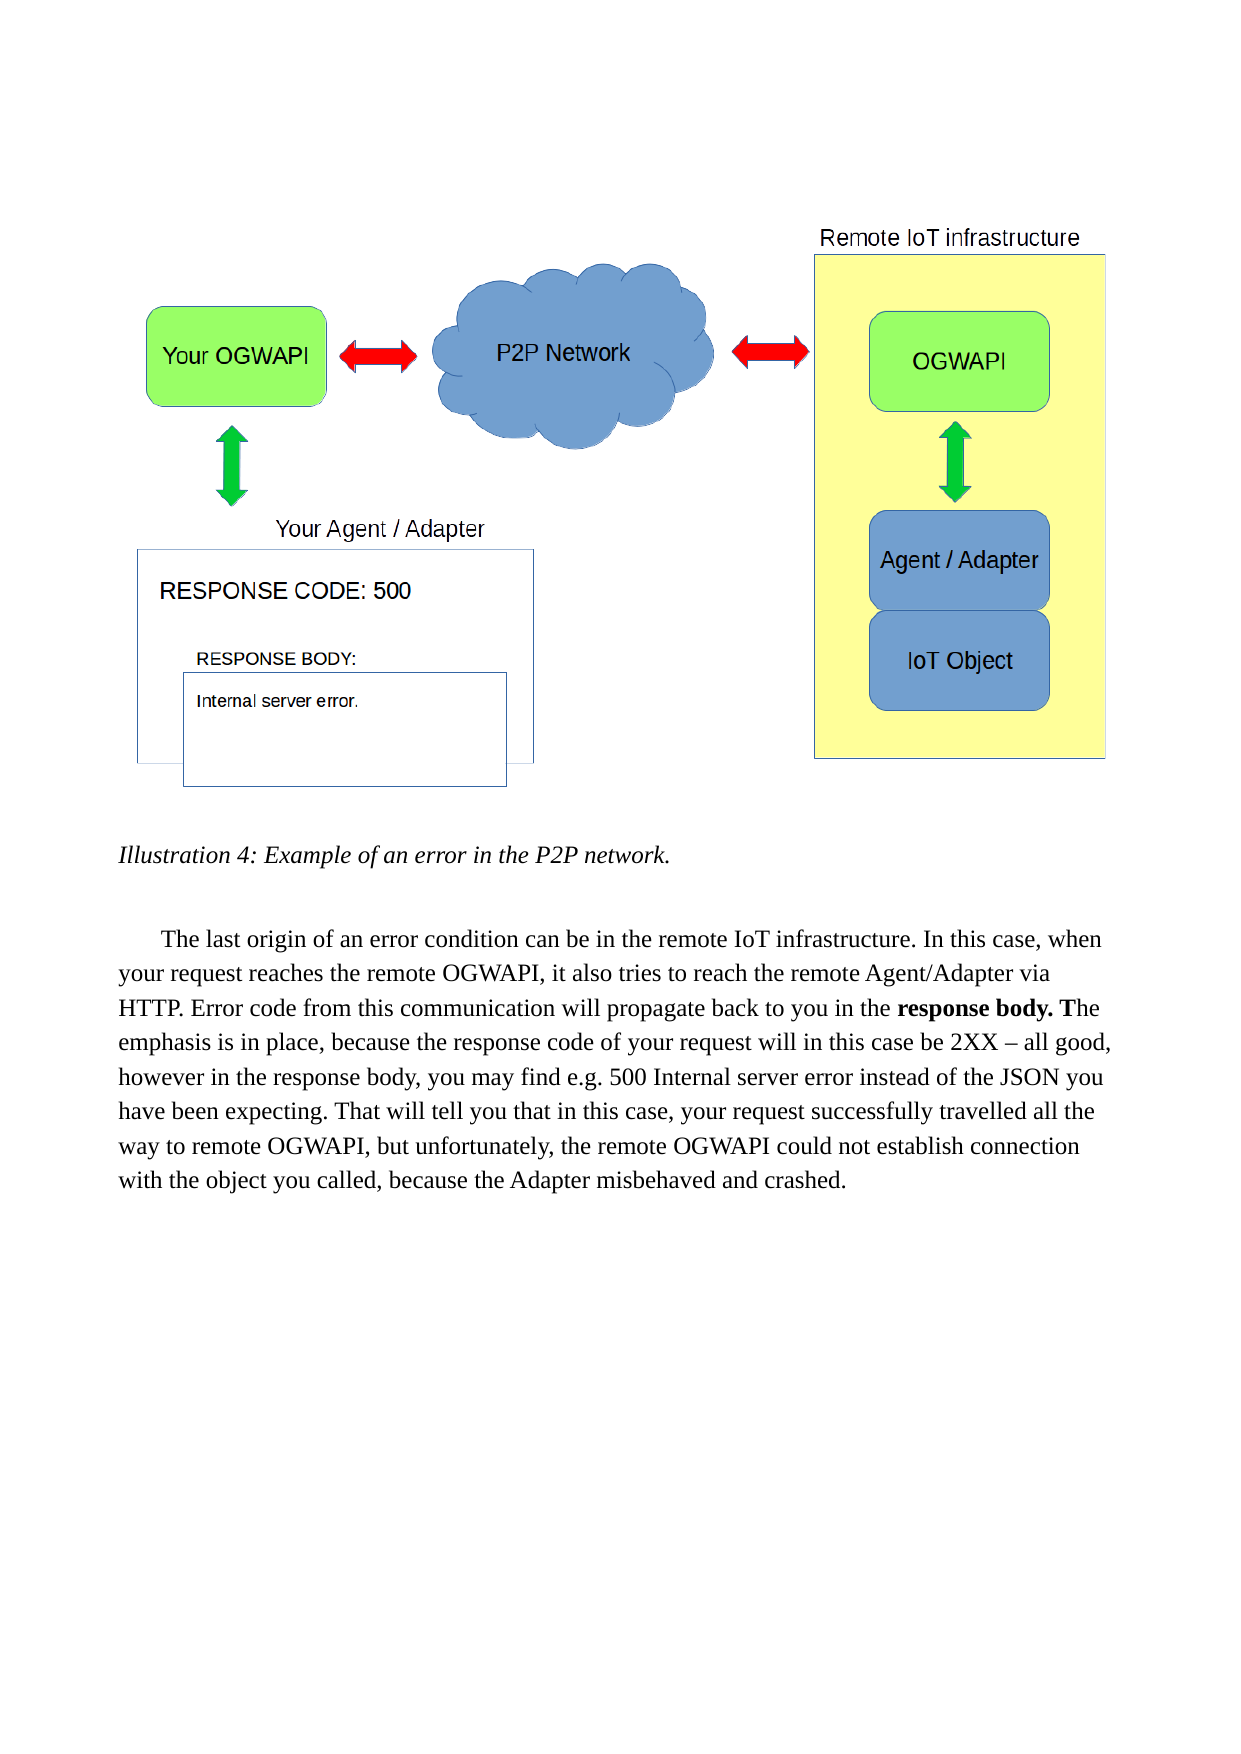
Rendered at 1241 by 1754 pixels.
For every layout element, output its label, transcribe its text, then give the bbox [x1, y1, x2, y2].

picture [118, 130, 1123, 841]
text The last origin of an error condition can be in the remote IoT infrastructure. In this case, when your request reaches the remote OGWAPI, it also tries to reach the remote Agent/Adapter via HTTP. Error code from this communication will propagate back to you in the response body. The emphasis is in place, because the response code of your request will in this case be 2XX – all good, however in the response body, you may find e.g. 500 Internal server error instead of the JSON you have been expecting. That will tell you that in this case, your request successfully travelled all the way to remote OGWAPI, but unfortunately, the remote OGWAPI could not establish connection with the object you called, because the Adapter misbehaved and crashed. [118, 924, 1122, 1194]
text Illustration 4: Example of an error in the P2P network. [118, 841, 1122, 869]
